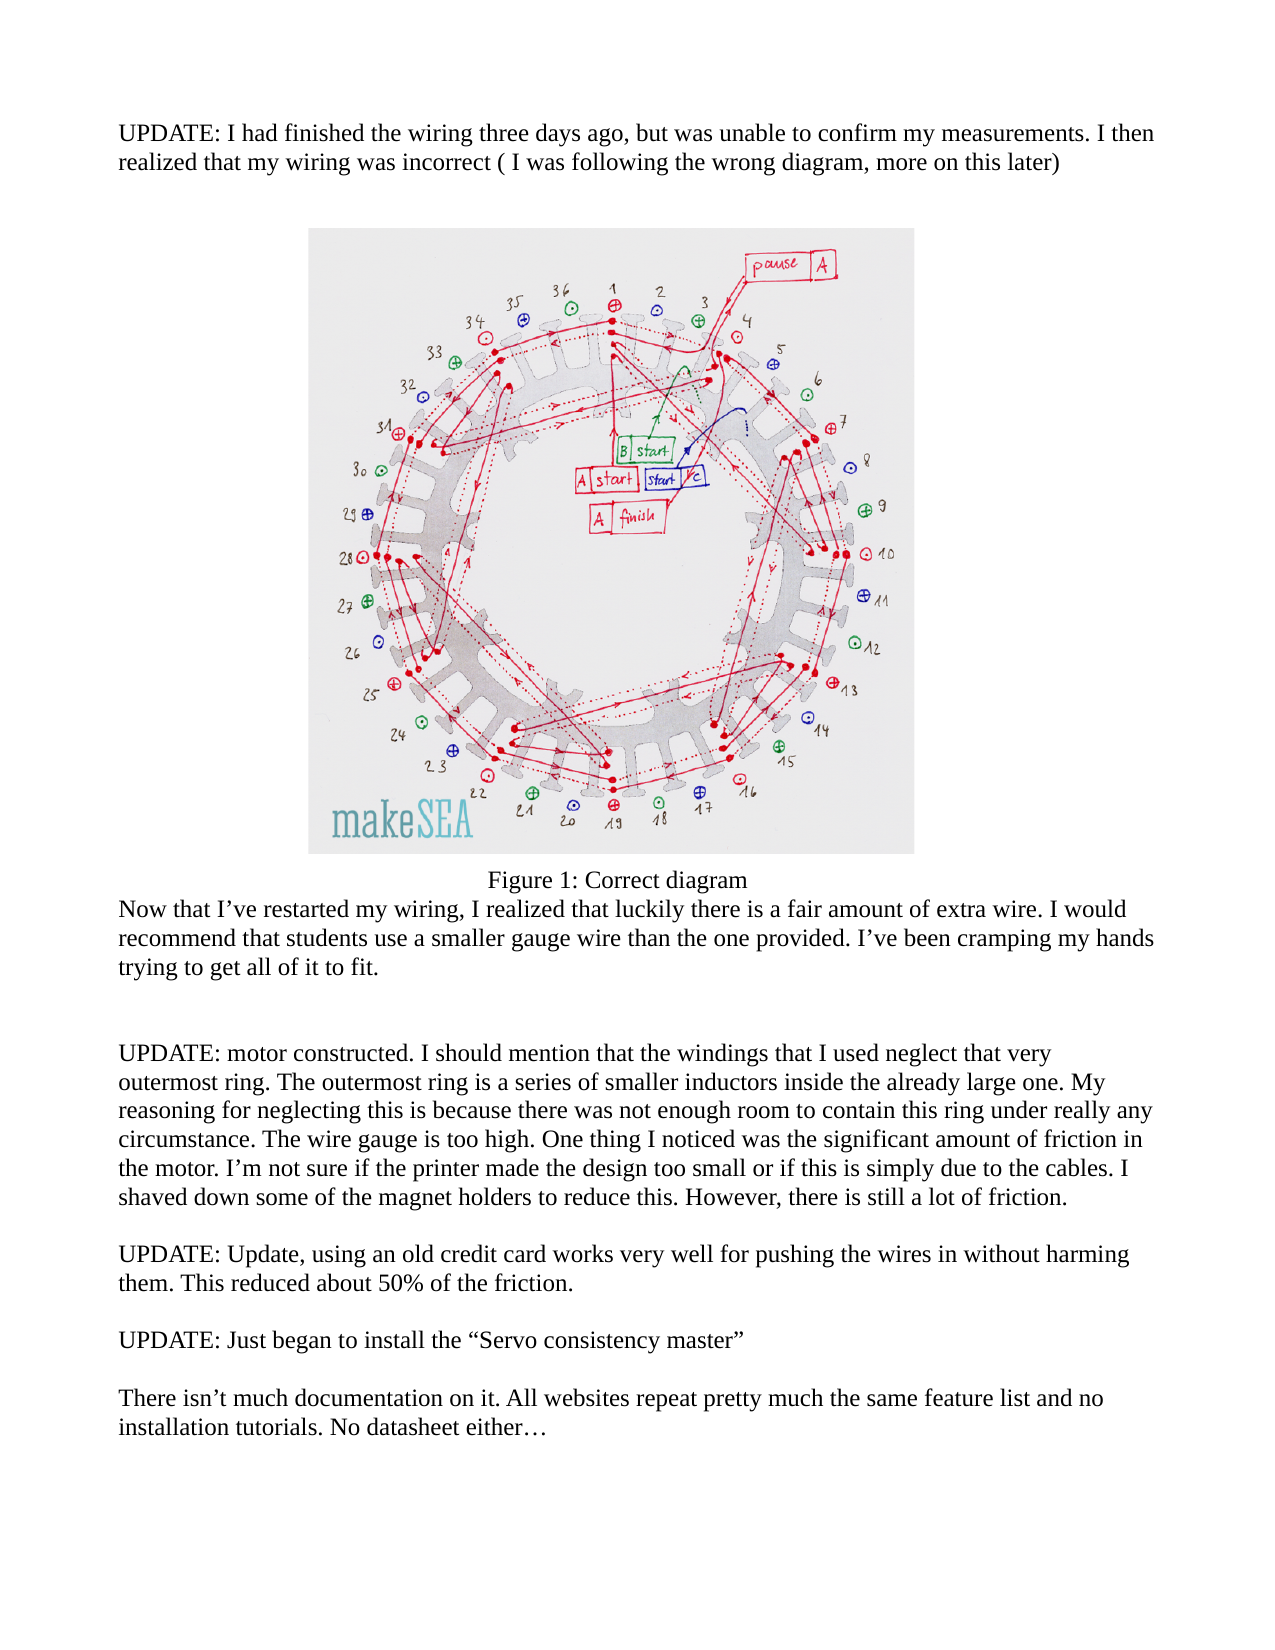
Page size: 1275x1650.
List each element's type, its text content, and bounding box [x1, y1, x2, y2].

text UPDATE: I had finished the wiring three days ago, but was unable to confirm my measurements. I then realized that my wiring was incorrect ( I was following the wrong diagram, more on this later) [118, 118, 1157, 176]
text UPDATE: Update, using an old credit card works very well for pushing the wires in without harming them. This reduced about 50% of the friction. [118, 1239, 1157, 1297]
text Figure 1: Correct diagram [118, 866, 1157, 894]
text Now that I’ve restarted my wiring, I realized that luckily there is a fair amount of extra wire. I would recommend that students use a smaller gauge wire than the one provided. I’ve been cramping my hands trying to get all of it to fit. [118, 894, 1157, 981]
text There isn’t much documentation on it. All websites repeat pretty much the same feature list and no installation tutorials. No datasheet either… [118, 1383, 1157, 1441]
text UPDATE: motor constructed. I should mention that the windings that I used neglect that very outermost ring. The outermost ring is a series of smaller inductors inside the already large one. My reasoning for neglecting this is because there was not enough room to contain this ring under really any circumstance. The wire gauge is too high. One thing I noticed was the significant amount of friction in the motor. I’m not sure if the printer made the design too small or if this is simply due to the cables. I shaved down some of the magnet holders to reduce this. However, there is still a lot of friction. [118, 1038, 1157, 1211]
text UPDATE: Just began to install the “Servo consistency master” [118, 1326, 1157, 1354]
picture [308, 228, 915, 854]
